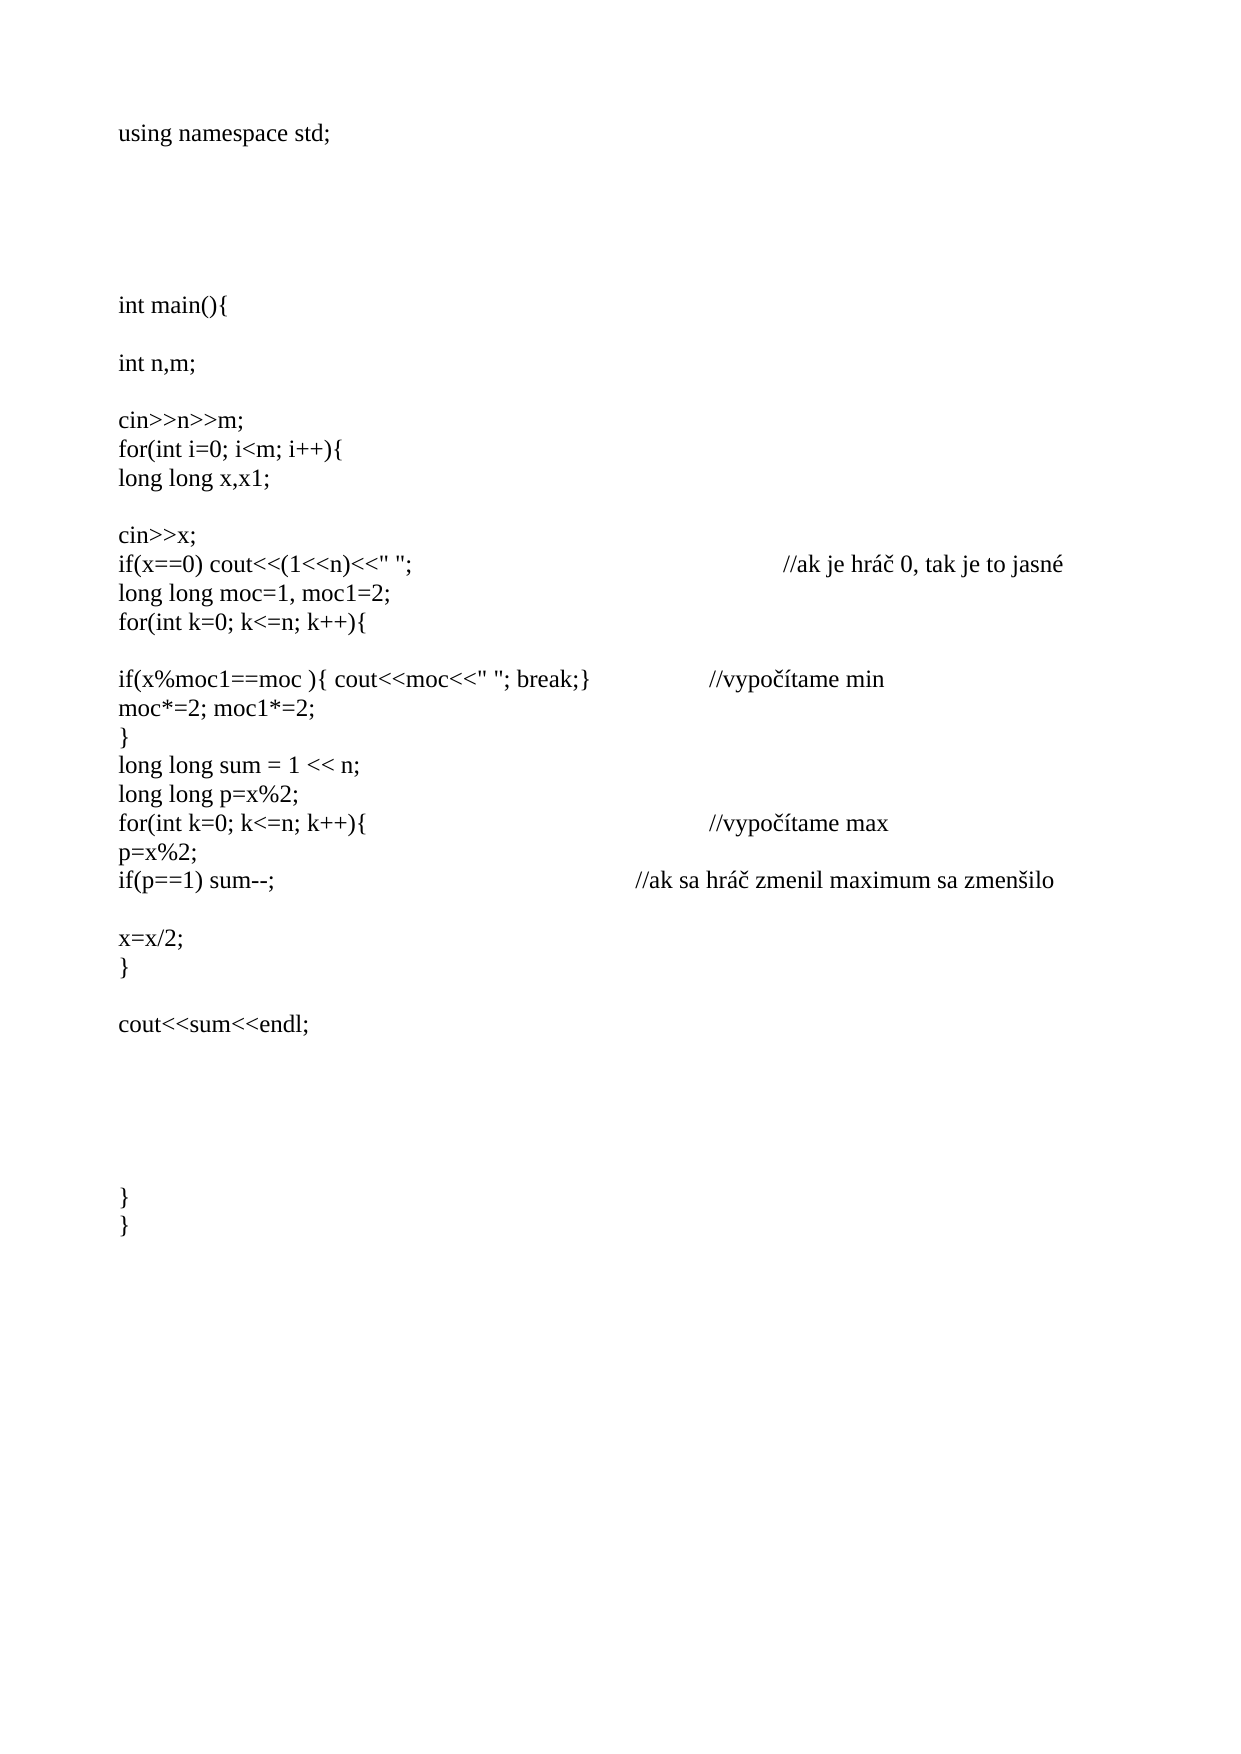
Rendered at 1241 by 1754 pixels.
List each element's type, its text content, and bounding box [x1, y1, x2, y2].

text int n,m; [118, 348, 1122, 377]
text long long sum = 1 << n; [118, 751, 1122, 779]
text } [118, 952, 1122, 981]
text long long p=x%2; [118, 779, 1122, 808]
text for(int i=0; i<m; i++){ [118, 434, 1122, 463]
text int main(){ [118, 291, 1122, 319]
text } [118, 1182, 1122, 1211]
text cin>>x; [118, 521, 1122, 549]
text if(x%moc1==moc ){ cout<<moc<<" "; break;} //vypočítame min [118, 664, 1122, 693]
text if(x==0) cout<<(1<<n)<<" "; //ak je hráč 0, tak je to jasné [118, 549, 1122, 578]
text cout<<sum<<endl; [118, 1009, 1122, 1038]
text x=x/2; [118, 923, 1122, 952]
text p=x%2; [118, 837, 1122, 866]
text if(p==1) sum--; //ak sa hráč zmenil maximum sa zmenšilo [118, 866, 1122, 894]
text long long x,x1; [118, 463, 1122, 492]
text for(int k=0; k<=n; k++){ //vypočítame max [118, 808, 1122, 837]
text long long moc=1, moc1=2; [118, 578, 1122, 607]
text using namespace std; [118, 118, 1122, 147]
text cin>>n>>m; [118, 406, 1122, 434]
text for(int k=0; k<=n; k++){ [118, 607, 1122, 636]
text } [118, 722, 1122, 751]
text moc*=2; moc1*=2; [118, 693, 1122, 722]
text } [118, 1211, 1122, 1239]
